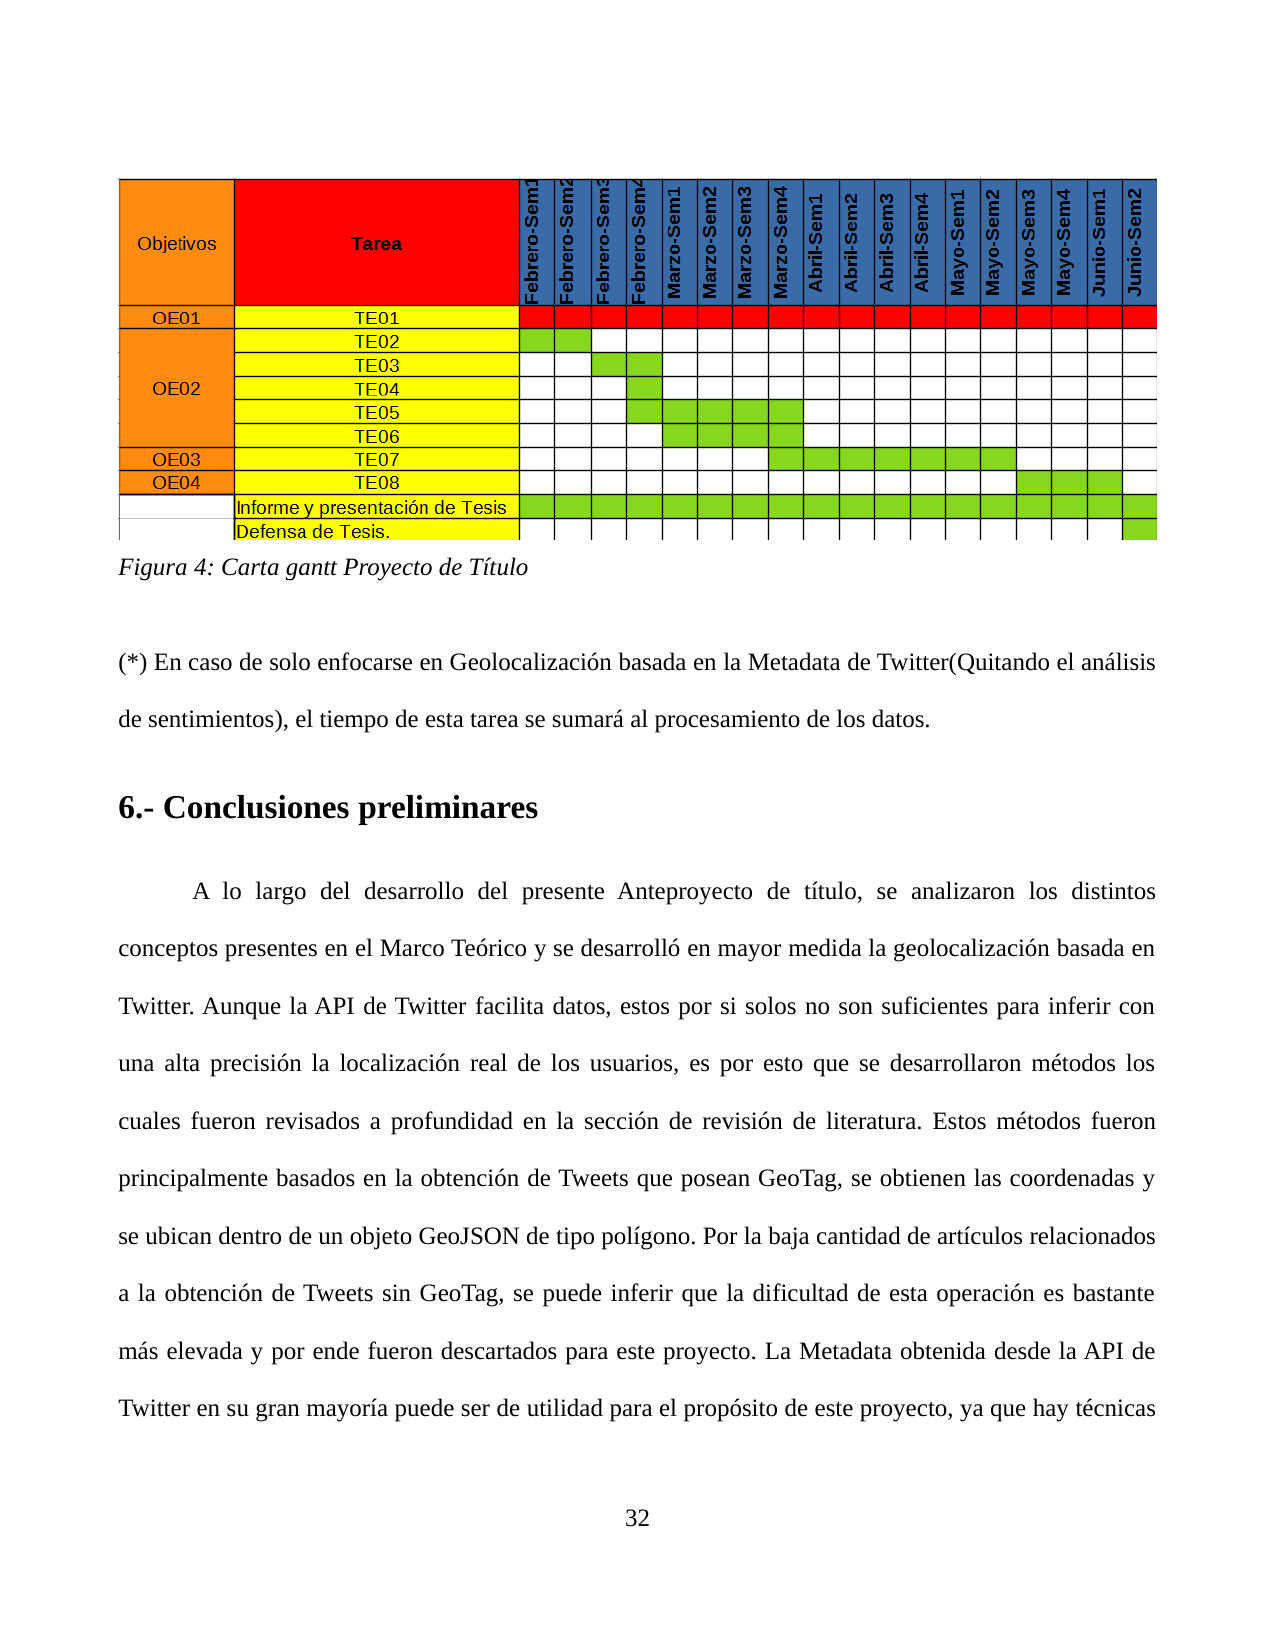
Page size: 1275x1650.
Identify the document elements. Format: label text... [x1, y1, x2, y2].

picture [118, 178, 1157, 540]
subtitle 6.- Conclusiones preliminares [118, 787, 1157, 825]
text A lo largo del desarrollo del presente Anteproyecto de título, se analizaron los distintos conceptos presentes en el Marco Teórico y se desarrolló en mayor medida la geolocalización basada en Twitter. Aunque la API de Twitter facilita datos, estos por si solos no son suficientes para inferir con una alta precisión la localización real de los usuarios, es por esto que se desarrollaron métodos los cuales fueron revisados a profundidad en la sección de revisión de literatura. Estos métodos fueron principalmente basados en la obtención de Tweets que posean GeoTag, se obtienen las coordenadas y se ubican dentro de un objeto GeoJSON de tipo polígono. Por la baja cantidad de artículos relacionados a la obtención de Tweets sin GeoTag, se puede inferir que la dificultad de esta operación es bastante más elevada y por ende fueron descartados para este proyecto. La Metadata obtenida desde la API de Twitter en su gran mayoría puede ser de utilidad para el propósito de este proyecto, ya que hay técnicas [118, 876, 1157, 1422]
text Figura 4: Carta gantt Proyecto de Título [118, 540, 1157, 580]
text (*) En caso de solo enfocarse en Geolocalización basada en la Metadata de Twitter(Quitando el análisis de sentimientos), el tiempo de esta tarea se sumará al procesamiento de los datos. [118, 647, 1157, 733]
